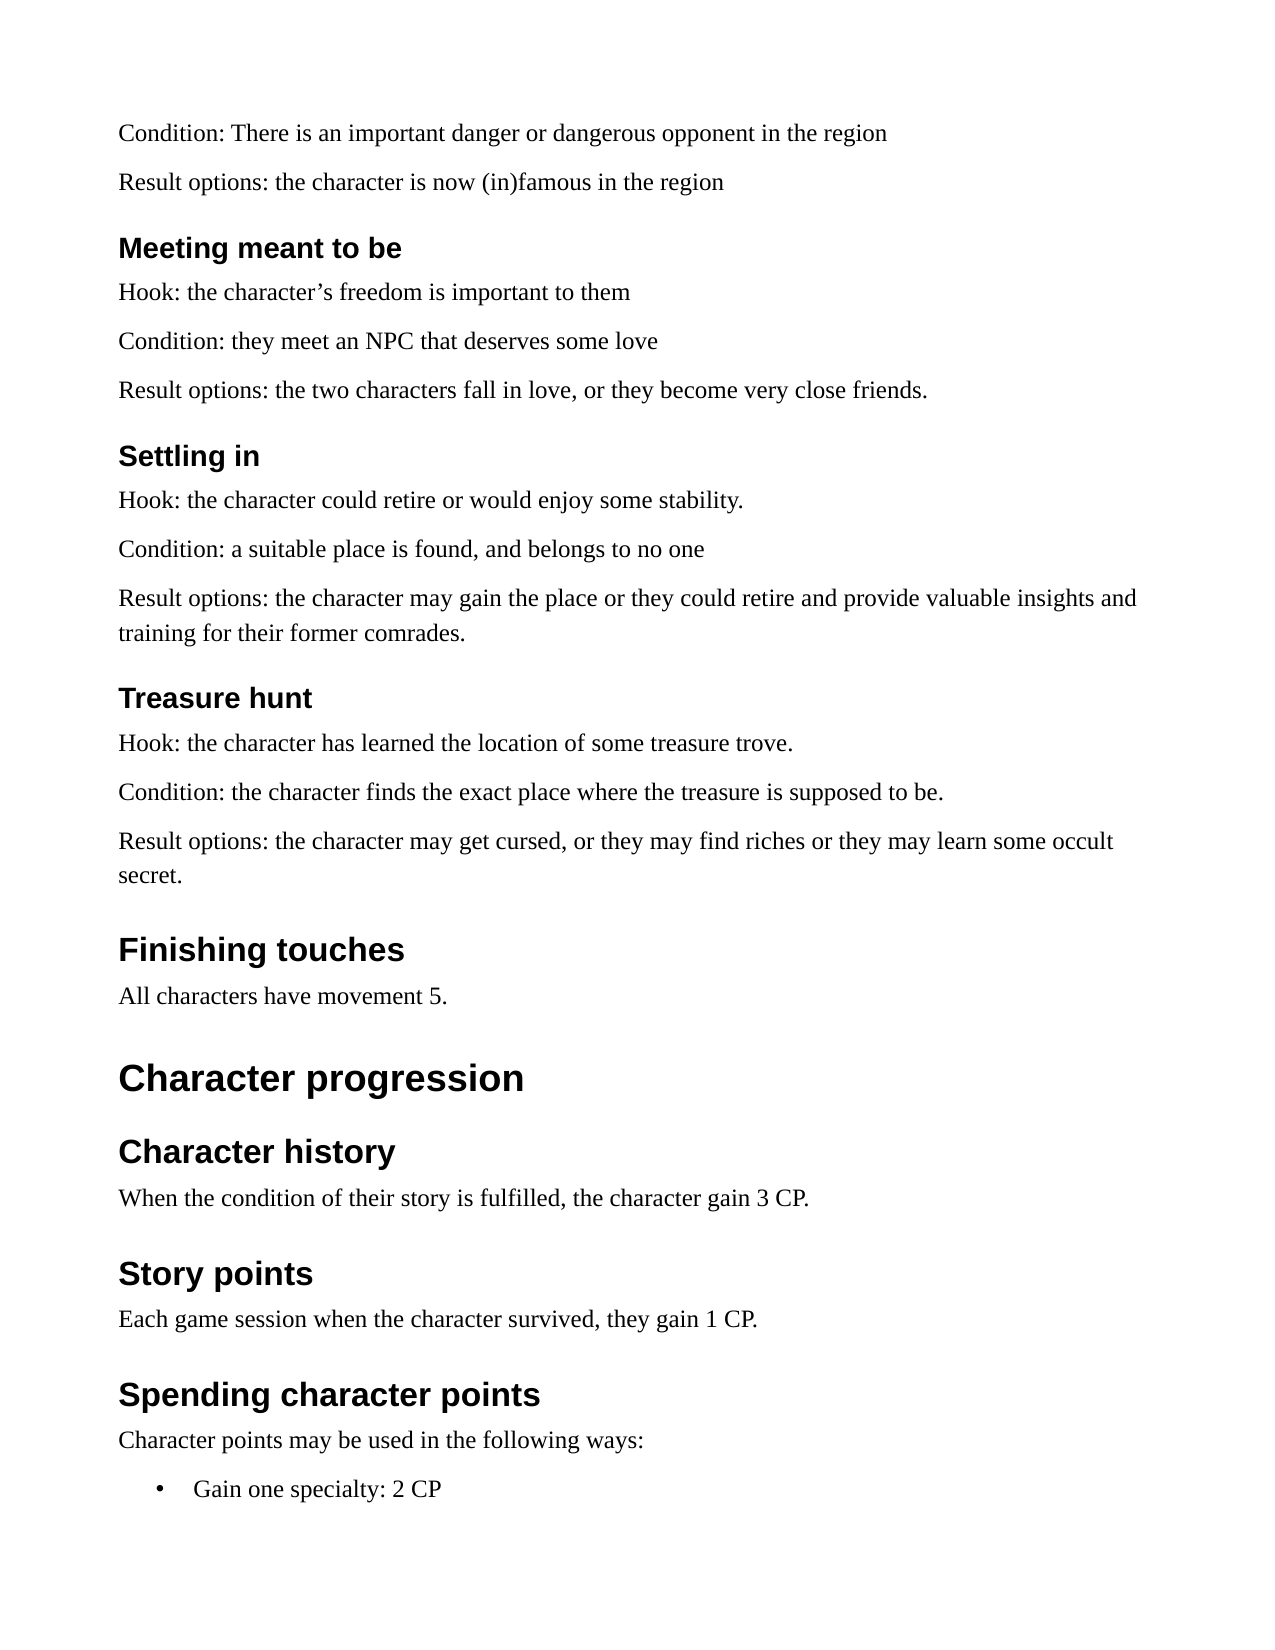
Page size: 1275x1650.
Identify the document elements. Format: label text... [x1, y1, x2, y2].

text Condition: a suitable place is found, and belongs to no one [118, 534, 1157, 563]
subtitle Meeting meant to be [118, 231, 1157, 264]
text Result options: the character may gain the place or they could retire and provide valuable insights and training for their former comrades. [118, 583, 1157, 646]
text Condition: the character finds the exact place where the treasure is supposed to be. [118, 777, 1157, 805]
subtitle Treasure hunt [118, 681, 1157, 715]
subtitle Finishing touches [118, 930, 1157, 969]
subtitle Story points [118, 1253, 1157, 1292]
list Gain one specialty: 2 CP [156, 1474, 1157, 1503]
text Each game session when the character survived, they gain 1 CP. [118, 1304, 1157, 1333]
subtitle Settling in [118, 439, 1157, 473]
text Character points may be used in the following ways: [118, 1426, 1157, 1454]
text All characters have movement 5. [118, 981, 1157, 1010]
text When the condition of their story is fulfilled, the character gain 3 CP. [118, 1183, 1157, 1212]
text Condition: There is an important danger or dangerous opponent in the region [118, 118, 1157, 147]
text Hook: the character’s freedom is important to them [118, 277, 1157, 306]
text Result options: the two characters fall in love, or they become very close friends. [118, 375, 1157, 404]
subtitle Character history [118, 1132, 1157, 1171]
text Condition: they meet an NPC that deserves some love [118, 326, 1157, 355]
text Hook: the character has learned the location of some treasure trove. [118, 728, 1157, 756]
text Hook: the character could retire or would enjoy some stability. [118, 485, 1157, 514]
subtitle Character progression [118, 1055, 1157, 1099]
text Result options: the character may get cursed, or they may find riches or they may learn some occult secret. [118, 826, 1157, 889]
subtitle Spending character points [118, 1374, 1157, 1413]
text Result options: the character is now (in)famous in the region [118, 167, 1157, 196]
